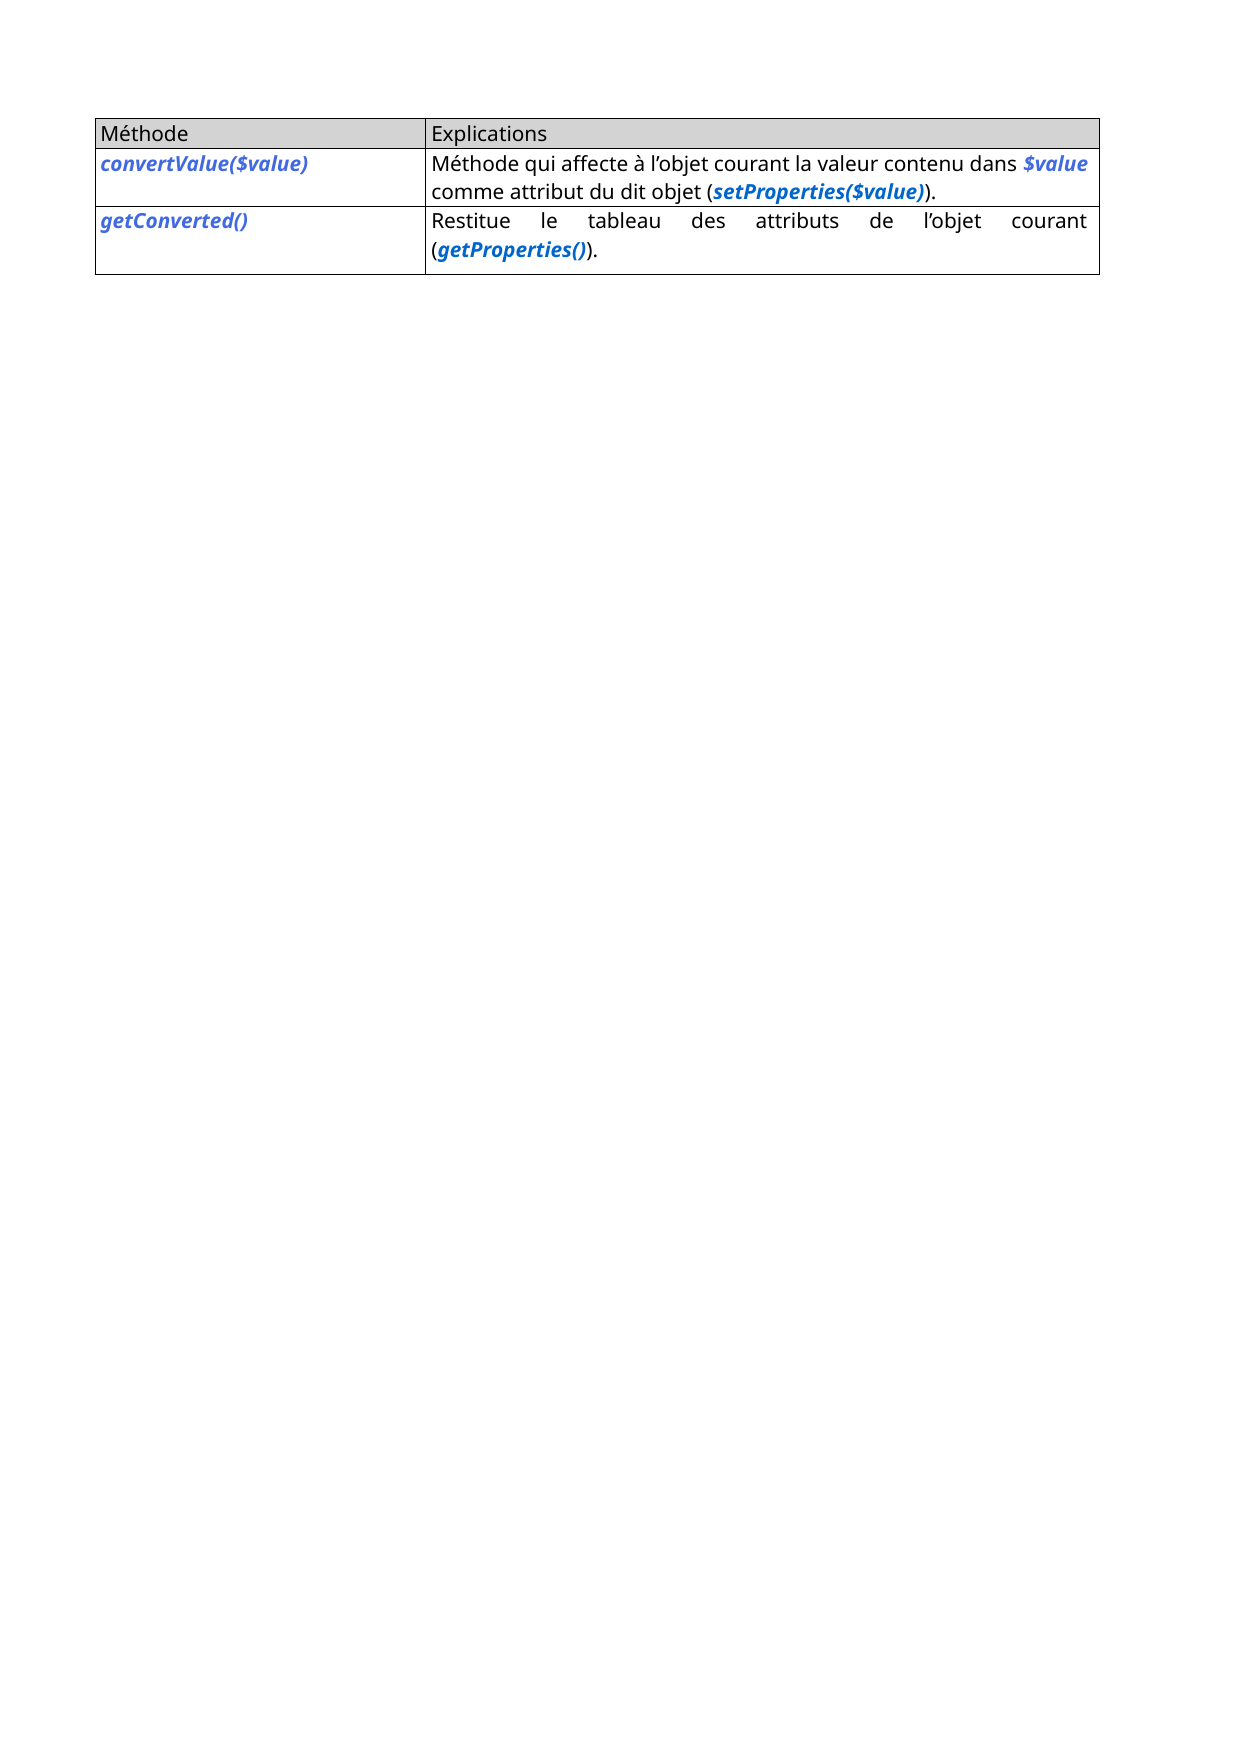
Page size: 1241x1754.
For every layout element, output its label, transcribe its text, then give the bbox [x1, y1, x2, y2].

table_cell convertValue($value) [96, 149, 425, 206]
table_header Explications [426, 119, 1099, 148]
table_cell Méthode qui affecte à l’objet courant la valeur contenu dans $value comme attribut du dit objet (setProperties($value)). [426, 149, 1099, 206]
table_header Méthode [96, 119, 425, 148]
table_cell Restitue le tableau des attributs de l’objet courant (getProperties()). [426, 207, 1099, 274]
table_cell getConverted() [96, 207, 425, 274]
